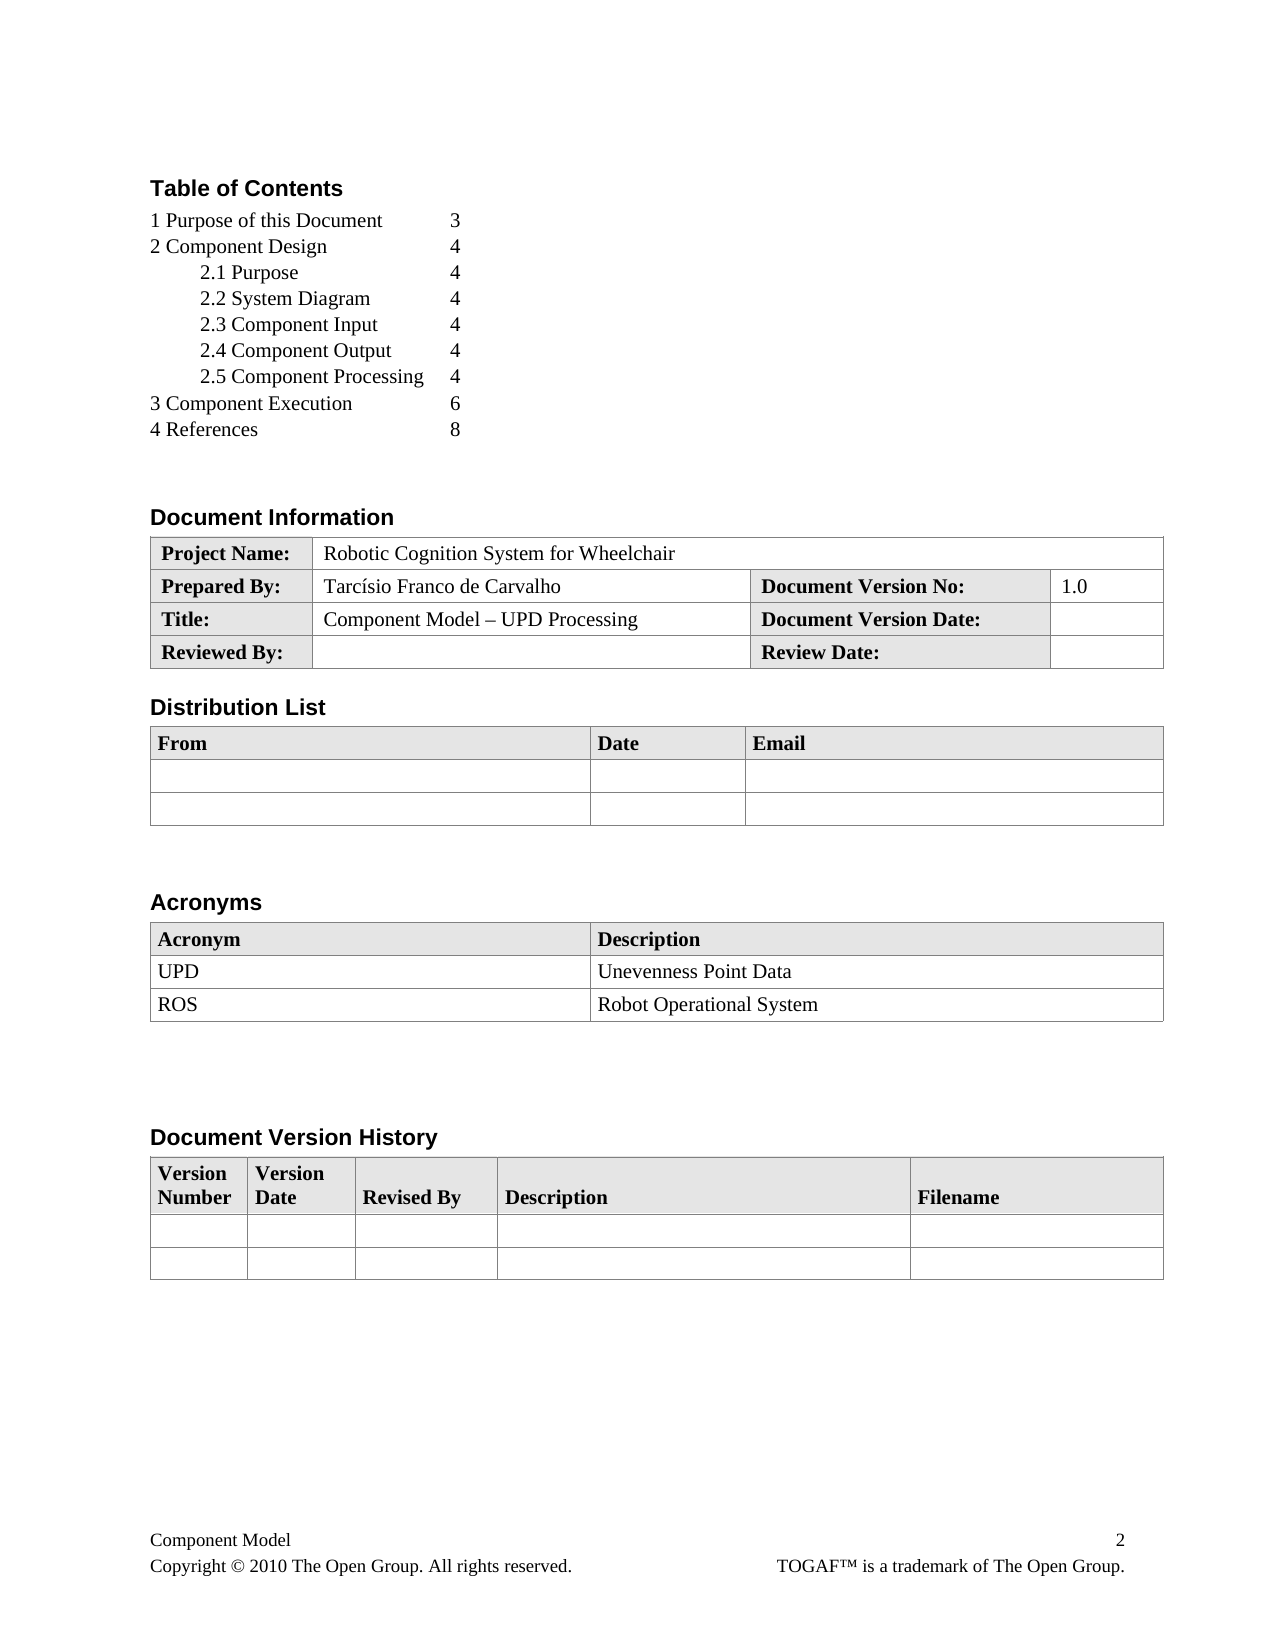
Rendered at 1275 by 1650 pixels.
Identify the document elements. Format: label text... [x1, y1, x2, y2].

table_header Email [746, 727, 1163, 759]
table_cell ROS [151, 989, 590, 1021]
table_cell [313, 636, 750, 668]
table_cell [151, 1248, 247, 1279]
table_cell Prepared By: [151, 570, 312, 602]
table_cell [1051, 603, 1163, 635]
text 2 Component Design 4 [150, 234, 1125, 258]
table_header Robotic Cognition System for Wheelchair [313, 538, 1163, 569]
table_cell UPD [151, 956, 590, 988]
table_cell [151, 760, 590, 792]
table_cell [356, 1215, 497, 1246]
table_cell [151, 793, 590, 825]
table_cell [911, 1248, 1163, 1279]
table_cell Review Date: [751, 636, 1050, 668]
table_cell Unevenness Point Data [591, 956, 1163, 988]
text 2.5 Component Processing 4 [200, 364, 1125, 388]
table_cell [591, 760, 745, 792]
text 2.3 Component Input 4 [200, 312, 1125, 336]
table_cell [1051, 636, 1163, 668]
table_cell [591, 793, 745, 825]
table_cell [248, 1215, 355, 1246]
table_cell Tarcísio Franco de Carvalho [313, 570, 750, 602]
table_cell Component Model – UPD Processing [313, 603, 750, 635]
table_header Acronym [151, 923, 590, 955]
subtitle Acronyms [150, 889, 1125, 916]
text 3 Component Execution 6 [150, 391, 1125, 415]
subtitle Table of Contents [150, 175, 1125, 201]
table_cell [248, 1248, 355, 1279]
table_header Project Name: [151, 538, 312, 569]
table_cell 1.0 [1051, 570, 1163, 602]
table_header Description [591, 923, 1163, 955]
text 2.4 Component Output 4 [200, 338, 1125, 362]
table_cell [746, 760, 1163, 792]
text 2.2 System Diagram 4 [200, 286, 1125, 310]
table_cell Document Version Date: [751, 603, 1050, 635]
table_header From [151, 727, 590, 759]
table_cell [498, 1248, 910, 1279]
subtitle Document Information [150, 504, 1125, 530]
table_cell Title: [151, 603, 312, 635]
table_cell [498, 1215, 910, 1246]
subtitle Document Version History [150, 1124, 1125, 1150]
text 1 Purpose of this Document 3 [150, 208, 1125, 232]
table_cell Robot Operational System [591, 989, 1163, 1021]
table_cell Reviewed By: [151, 636, 312, 668]
table_header Revised By [356, 1158, 497, 1213]
table_cell [746, 793, 1163, 825]
table_cell [911, 1215, 1163, 1246]
subtitle Distribution List [150, 693, 1125, 720]
table_cell [151, 1215, 247, 1246]
table_cell [356, 1248, 497, 1279]
table_header Filename [911, 1158, 1163, 1213]
table_header Version Number [151, 1158, 247, 1213]
table_cell Document Version No: [751, 570, 1050, 602]
text 2.1 Purpose 4 [200, 260, 1125, 284]
text 4 References 8 [150, 417, 1125, 441]
table_header Version Date [248, 1158, 355, 1213]
table_header Description [498, 1158, 910, 1213]
table_header Date [591, 727, 745, 759]
